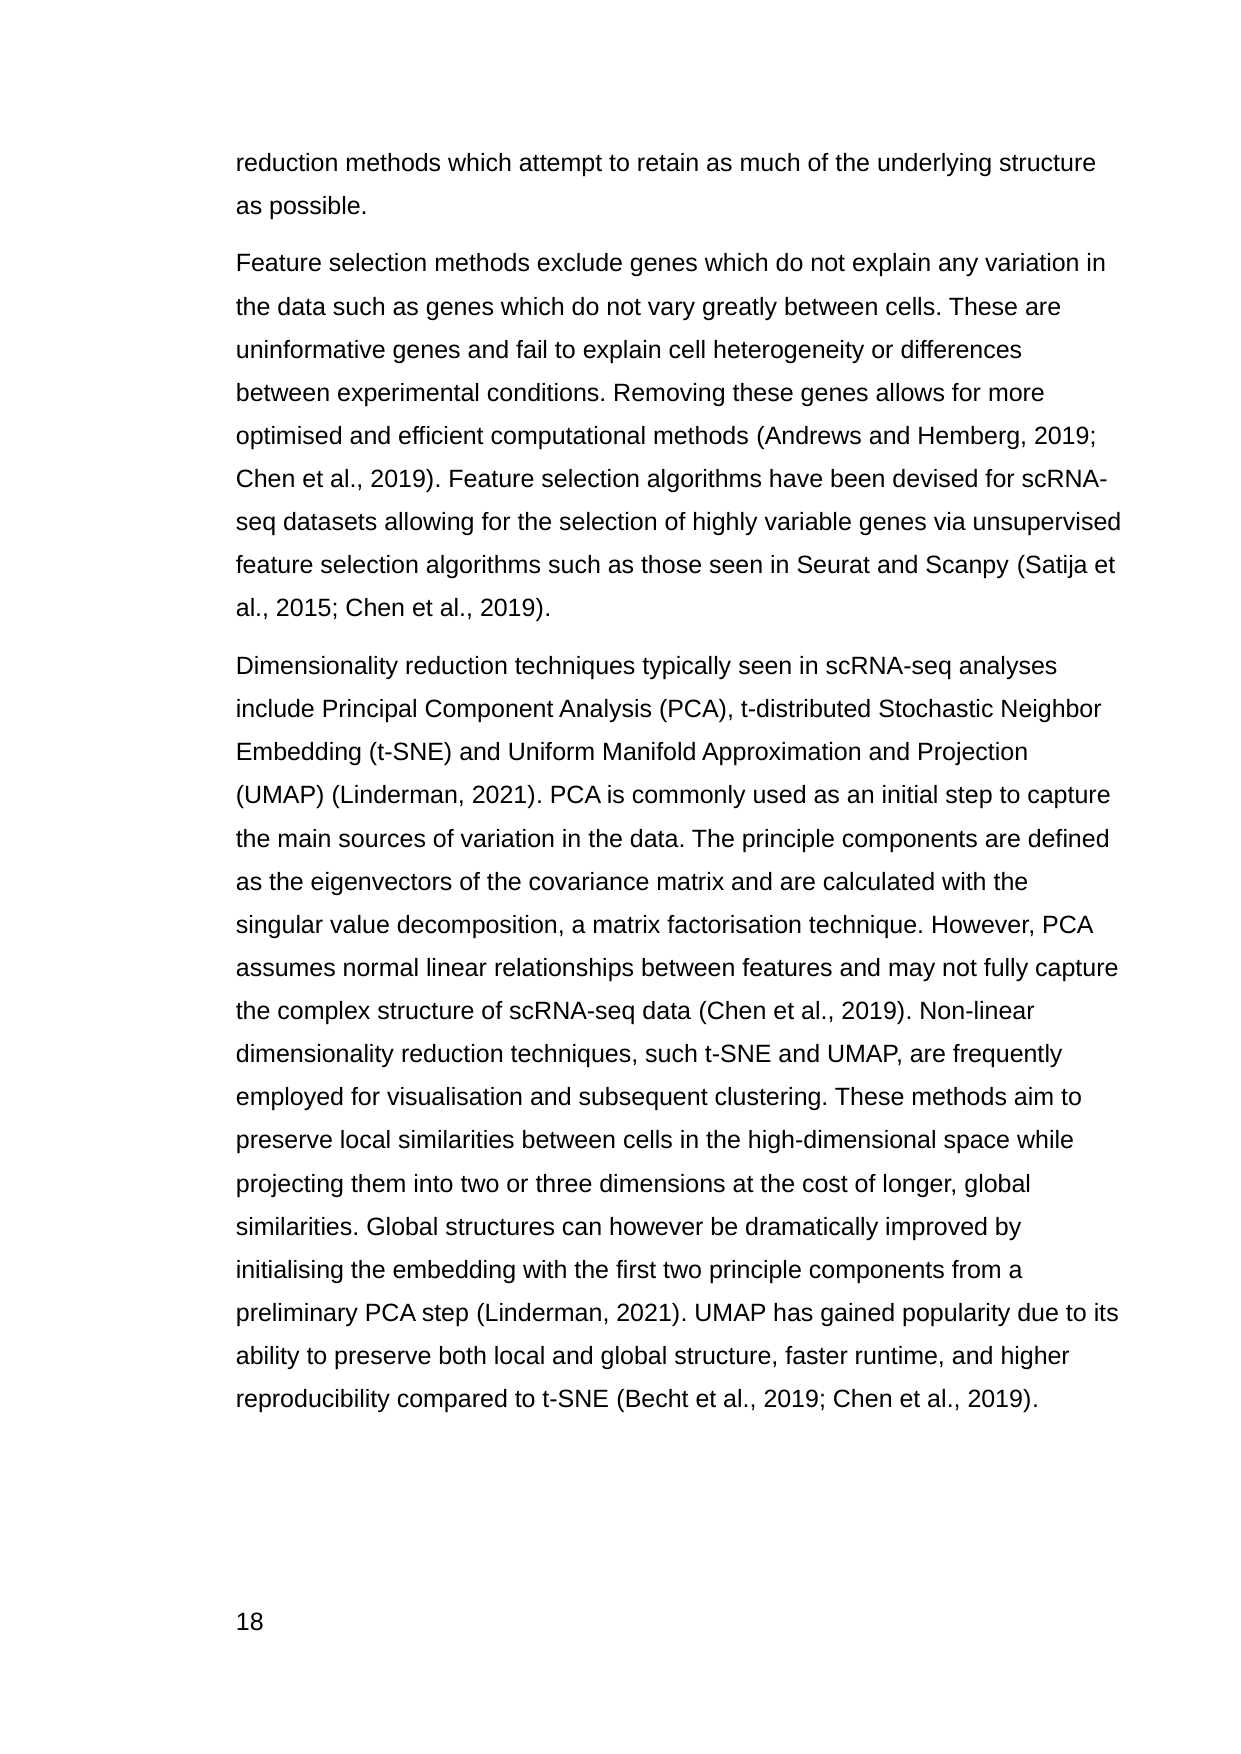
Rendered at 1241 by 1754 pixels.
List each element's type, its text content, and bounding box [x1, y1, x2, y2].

text reduction methods which attempt to retain as much of the underlying structure as possible. [236, 148, 1122, 219]
text Dimensionality reduction techniques typically seen in scRNA-seq analyses include Principal Component Analysis (PCA), t-distributed Stochastic Neighbor Embedding (t-SNE) and Uniform Manifold Approximation and Projection (UMAP) (Linderman, 2021). PCA is commonly used as an initial step to capture the main sources of variation in the data. The principle components are defined as the eigenvectors of the covariance matrix and are calculated with the singular value decomposition, a matrix factorisation technique. However, PCA assumes normal linear relationships between features and may not fully capture the complex structure of scRNA-seq data (Chen et al., 2019). Non-linear dimensionality reduction techniques, such t-SNE and UMAP, are frequently employed for visualisation and subsequent clustering. These methods aim to preserve local similarities between cells in the high-dimensional space while projecting them into two or three dimensions at the cost of longer, global similarities. Global structures can however be dramatically improved by initialising the embedding with the first two principle components from a preliminary PCA step (Linderman, 2021). UMAP has gained popularity due to its ability to preserve both local and global structure, faster runtime, and higher reproducibility compared to t-SNE (Becht et al., 2019; Chen et al., 2019). [236, 651, 1122, 1413]
text Feature selection methods exclude genes which do not explain any variation in the data such as genes which do not vary greatly between cells. These are uninformative genes and fail to explain cell heterogeneity or differences between experimental conditions. Removing these genes allows for more optimised and efficient computational methods (Andrews and Hemberg, 2019; Chen et al., 2019). Feature selection algorithms have been devised for scRNA-seq datasets allowing for the selection of highly variable genes via unsupervised feature selection algorithms such as those seen in Seurat and Scanpy (Satija et al., 2015; Chen et al., 2019). [236, 248, 1122, 622]
